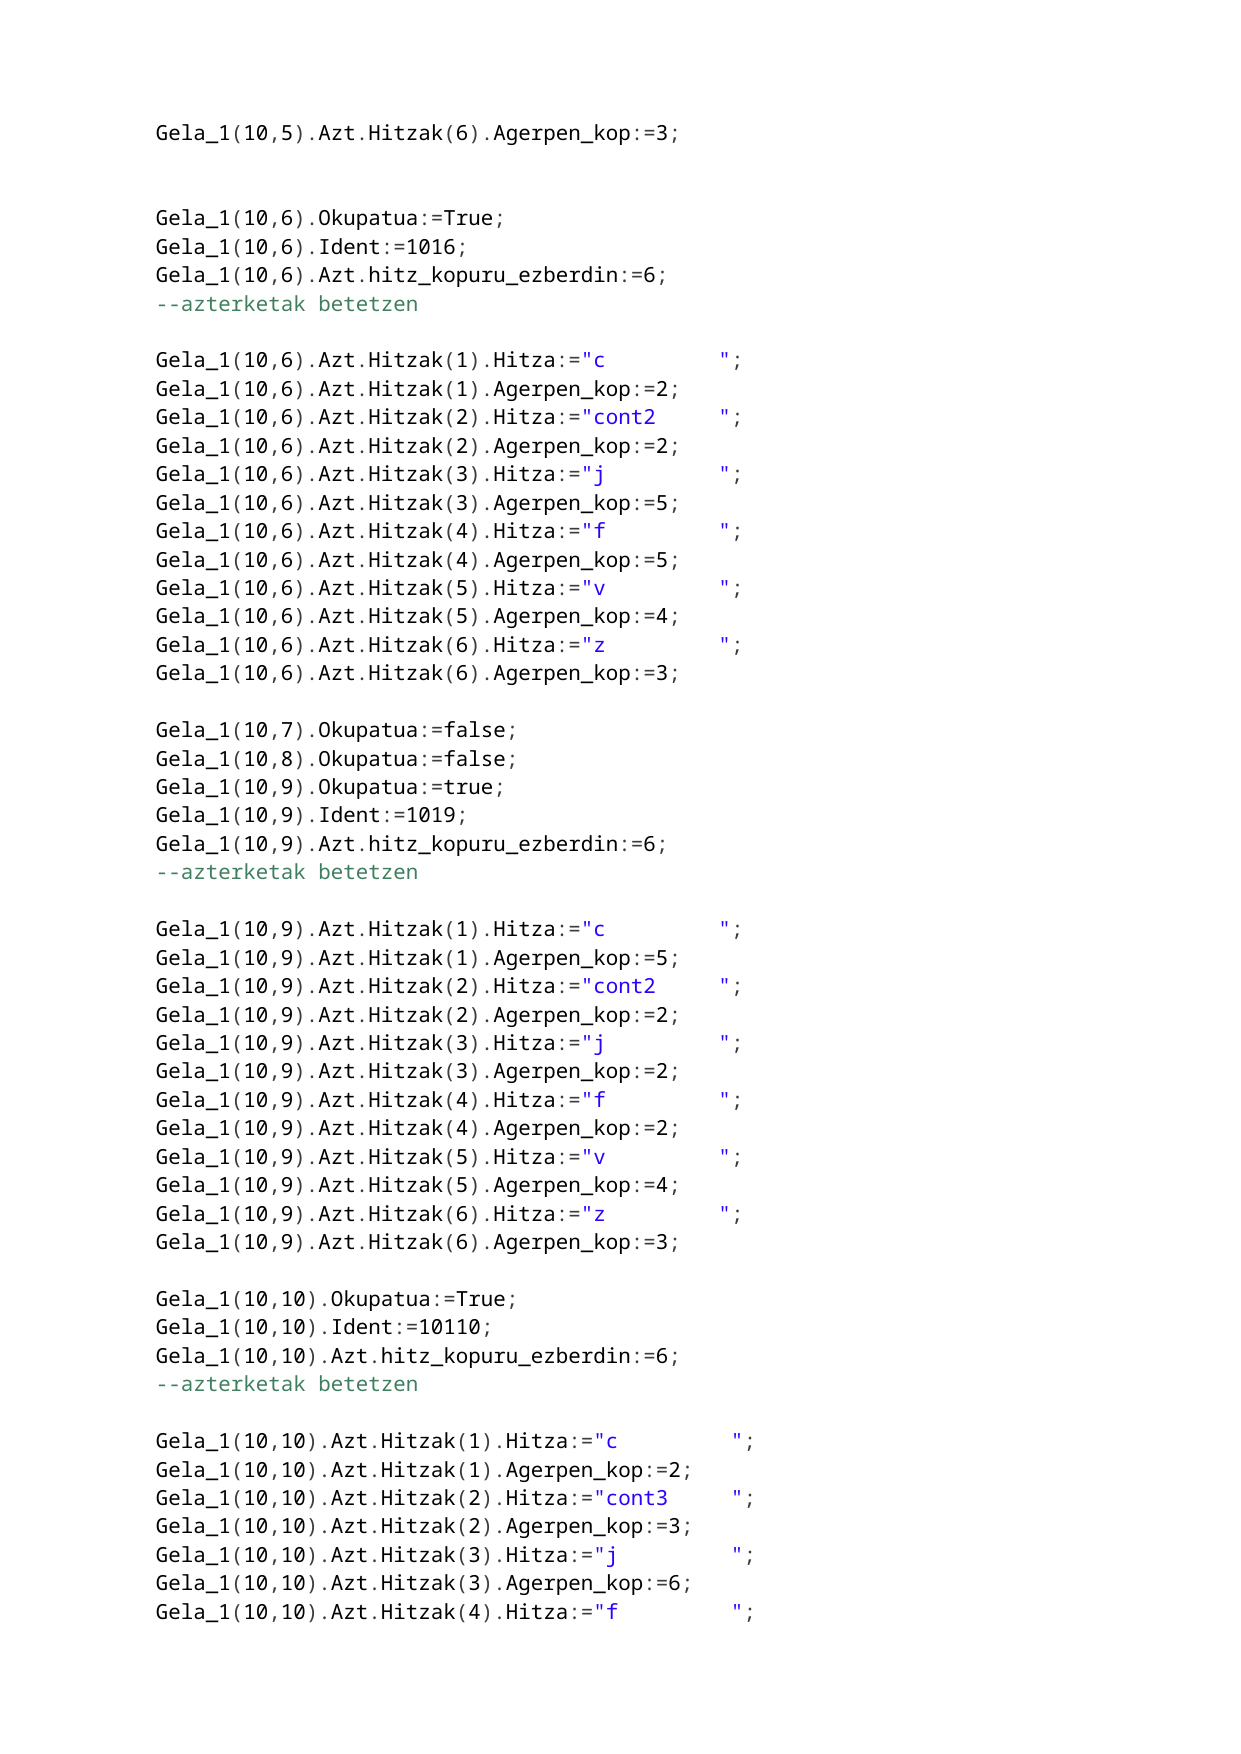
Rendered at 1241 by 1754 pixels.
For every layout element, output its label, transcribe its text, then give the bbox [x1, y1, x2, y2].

text Gela_1(10,6).Okupatua:=True; [118, 203, 1122, 232]
text Gela_1(10,10).Okupatua:=True; [118, 1284, 1122, 1312]
text Gela_1(10,6).Azt.Hitzak(4).Agerpen_kop:=5; [118, 545, 1122, 573]
text Gela_1(10,9).Azt.Hitzak(1).Agerpen_kop:=5; [118, 943, 1122, 971]
text Gela_1(10,9).Azt.Hitzak(1).Hitza:="c "; [118, 914, 1122, 943]
text Gela_1(10,9).Azt.Hitzak(5).Agerpen_kop:=4; [118, 1170, 1122, 1199]
text Gela_1(10,6).Azt.hitz_kopuru_ezberdin:=6; [118, 260, 1122, 289]
text Gela_1(10,9).Azt.Hitzak(4).Hitza:="f "; [118, 1085, 1122, 1113]
text --azterketak betetzen [118, 1369, 1122, 1398]
text Gela_1(10,8).Okupatua:=false; [118, 744, 1122, 772]
text Gela_1(10,6).Azt.Hitzak(2).Agerpen_kop:=2; [118, 431, 1122, 459]
text Gela_1(10,10).Azt.hitz_kopuru_ezberdin:=6; [118, 1341, 1122, 1369]
text Gela_1(10,9).Azt.Hitzak(3).Agerpen_kop:=2; [118, 1057, 1122, 1085]
text Gela_1(10,6).Azt.Hitzak(6).Agerpen_kop:=3; [118, 658, 1122, 687]
text Gela_1(10,9).Azt.Hitzak(5).Hitza:="v "; [118, 1142, 1122, 1170]
text Gela_1(10,10).Azt.Hitzak(2).Agerpen_kop:=3; [118, 1512, 1122, 1540]
text Gela_1(10,6).Azt.Hitzak(3).Agerpen_kop:=5; [118, 488, 1122, 516]
text Gela_1(10,10).Azt.Hitzak(1).Hitza:="c "; [118, 1426, 1122, 1455]
text Gela_1(10,6).Azt.Hitzak(5).Agerpen_kop:=4; [118, 602, 1122, 630]
text Gela_1(10,9).Azt.Hitzak(2).Agerpen_kop:=2; [118, 1000, 1122, 1028]
text --azterketak betetzen [118, 289, 1122, 317]
text Gela_1(10,9).Ident:=1019; [118, 801, 1122, 829]
text Gela_1(10,6).Azt.Hitzak(1).Agerpen_kop:=2; [118, 374, 1122, 402]
text Gela_1(10,9).Azt.hitz_kopuru_ezberdin:=6; [118, 829, 1122, 857]
text Gela_1(10,6).Azt.Hitzak(5).Hitza:="v "; [118, 573, 1122, 602]
text Gela_1(10,9).Azt.Hitzak(2).Hitza:="cont2 "; [118, 971, 1122, 1000]
text Gela_1(10,9).Azt.Hitzak(3).Hitza:="j "; [118, 1028, 1122, 1057]
text Gela_1(10,9).Azt.Hitzak(6).Hitza:="z "; [118, 1199, 1122, 1227]
text --azterketak betetzen [118, 857, 1122, 886]
text Gela_1(10,6).Azt.Hitzak(4).Hitza:="f "; [118, 516, 1122, 545]
text Gela_1(10,6).Azt.Hitzak(3).Hitza:="j "; [118, 459, 1122, 488]
text Gela_1(10,10).Azt.Hitzak(4).Hitza:="f "; [118, 1597, 1122, 1625]
text Gela_1(10,9).Azt.Hitzak(6).Agerpen_kop:=3; [118, 1227, 1122, 1256]
text Gela_1(10,9).Azt.Hitzak(4).Agerpen_kop:=2; [118, 1113, 1122, 1142]
text Gela_1(10,9).Okupatua:=true; [118, 772, 1122, 801]
text Gela_1(10,6).Azt.Hitzak(2).Hitza:="cont2 "; [118, 402, 1122, 431]
text Gela_1(10,6).Azt.Hitzak(1).Hitza:="c "; [118, 346, 1122, 374]
text Gela_1(10,5).Azt.Hitzak(6).Agerpen_kop:=3; [118, 118, 1122, 147]
text Gela_1(10,10).Azt.Hitzak(2).Hitza:="cont3 "; [118, 1483, 1122, 1512]
text Gela_1(10,10).Ident:=10110; [118, 1312, 1122, 1341]
text Gela_1(10,6).Azt.Hitzak(6).Hitza:="z "; [118, 630, 1122, 658]
text Gela_1(10,10).Azt.Hitzak(1).Agerpen_kop:=2; [118, 1455, 1122, 1483]
text Gela_1(10,6).Ident:=1016; [118, 232, 1122, 260]
text Gela_1(10,10).Azt.Hitzak(3).Hitza:="j "; [118, 1540, 1122, 1568]
text Gela_1(10,10).Azt.Hitzak(3).Agerpen_kop:=6; [118, 1568, 1122, 1597]
text Gela_1(10,7).Okupatua:=false; [118, 715, 1122, 744]
